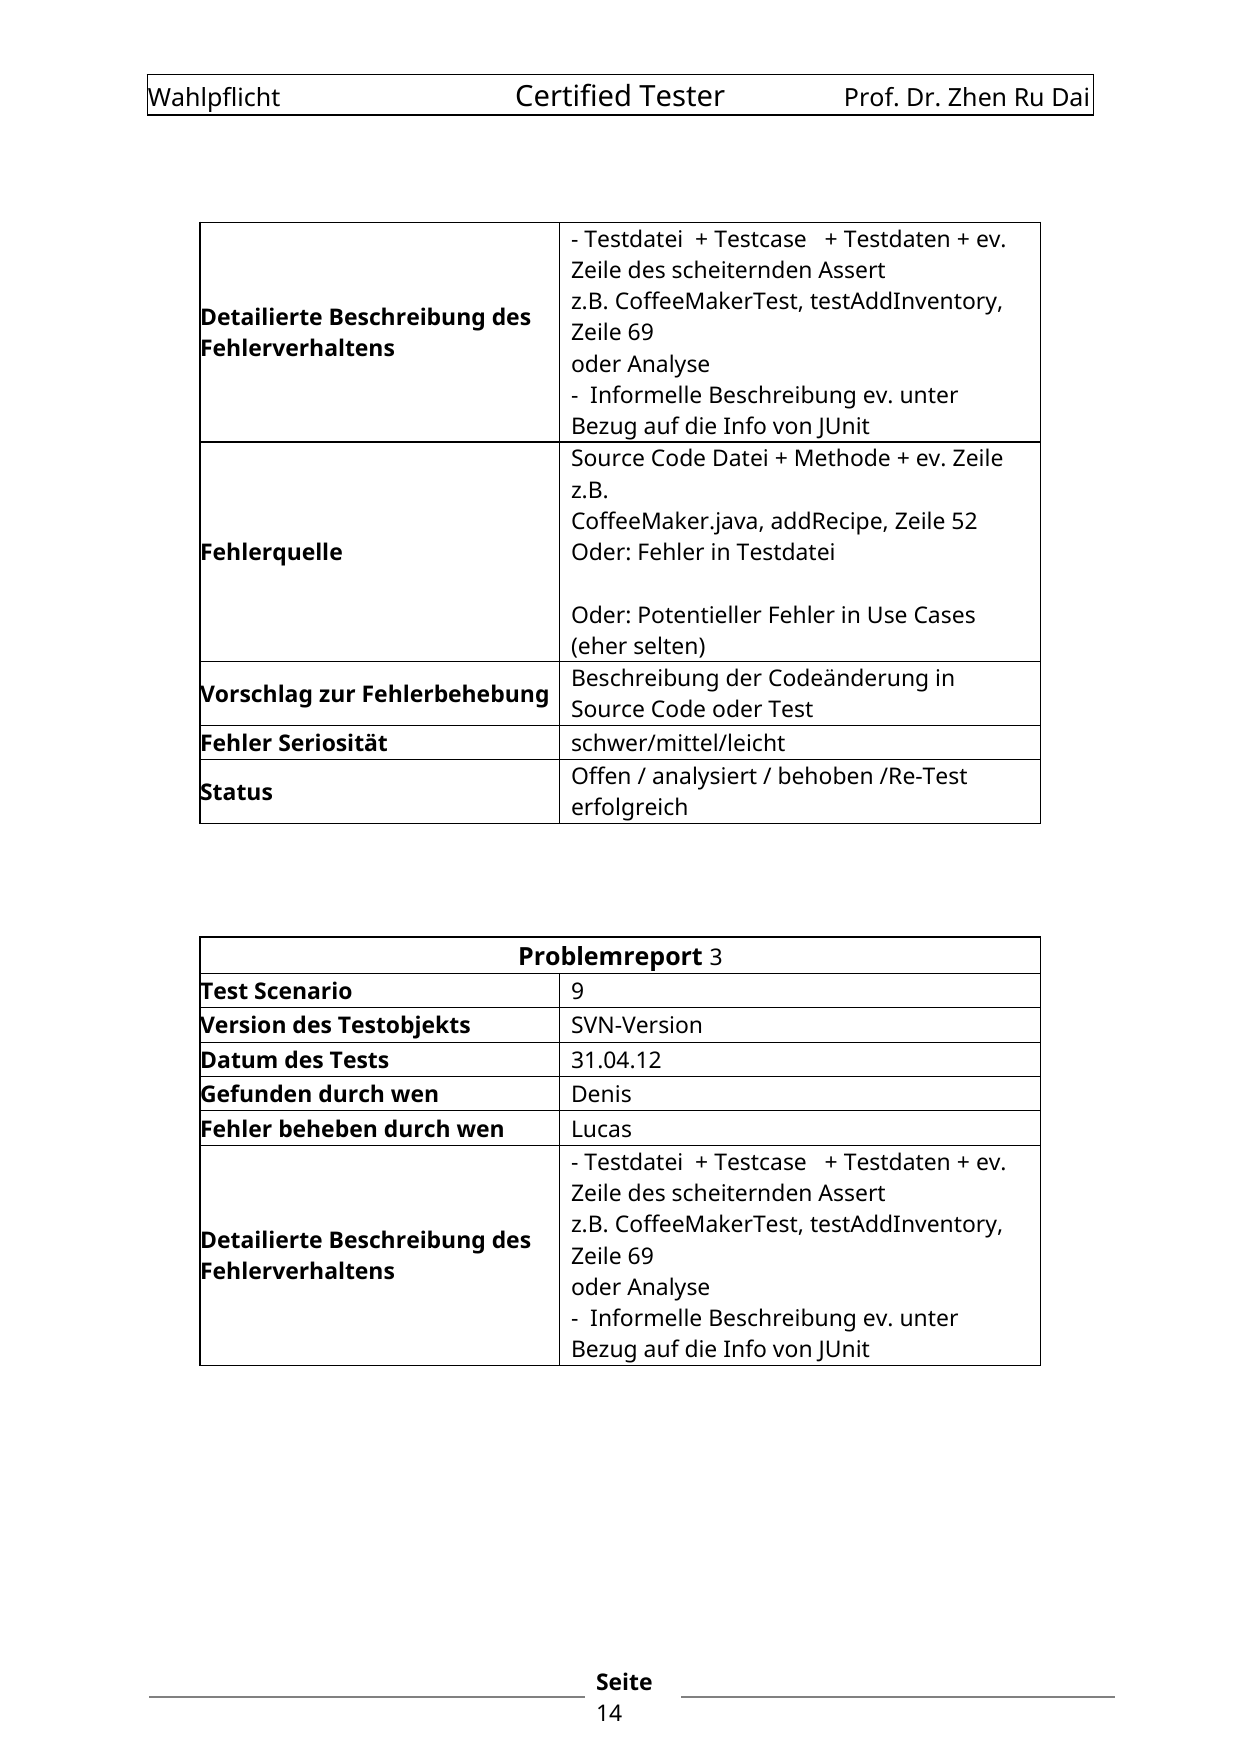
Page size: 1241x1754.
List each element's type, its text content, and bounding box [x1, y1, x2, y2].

table_cell - Testdatei + Testcase + Testdaten + ev. Zeile des scheiternden Assert z.B. CoffeeMakerTest, testAddInventory, Zeile 69 oder Analyse - Informelle Beschreibung ev. unter Bezug auf die Info von JUnit [560, 223, 1040, 441]
table_cell schwer/mittel/leicht [560, 726, 1040, 759]
table_cell Denis [560, 1077, 1040, 1110]
table_cell Beschreibung der Codeänderung in Source Code oder Test [560, 662, 1040, 725]
table_cell SVN-Version [560, 1008, 1040, 1042]
table_cell Fehler beheben durch wen [201, 1111, 559, 1145]
table_cell Detailierte Beschreibung des Fehlerverhaltens [201, 1146, 559, 1364]
table_cell Fehlerquelle [201, 443, 559, 661]
table_cell Gefunden durch wen [201, 1077, 559, 1110]
table_cell Lucas [560, 1111, 1040, 1145]
table_cell Status [201, 760, 559, 823]
table_cell Version des Testobjekts [201, 1008, 559, 1042]
table_cell Datum des Tests [201, 1043, 559, 1076]
table_cell 9 [560, 974, 1040, 1007]
table_cell Offen / analysiert / behoben /Re-Test erfolgreich [560, 760, 1040, 823]
table_cell Vorschlag zur Fehlerbehebung [201, 662, 559, 725]
table_cell Test Scenario [201, 974, 559, 1007]
table_cell - Testdatei + Testcase + Testdaten + ev. Zeile des scheiternden Assert z.B. CoffeeMakerTest, testAddInventory, Zeile 69 oder Analyse - Informelle Beschreibung ev. unter Bezug auf die Info von JUnit [560, 1146, 1040, 1364]
table_cell 31.04.12 [560, 1043, 1040, 1076]
table_cell Source Code Datei + Methode + ev. Zeile z.B. CoffeeMaker.java, addRecipe, Zeile 52 Oder: Fehler in Testdatei Oder: Potentieller Fehler in Use Cases (eher selten) [560, 443, 1040, 661]
table_cell Detailierte Beschreibung des Fehlerverhaltens [201, 223, 559, 441]
table_header Problemreport 3 [201, 938, 1040, 973]
table_cell Fehler Seriosität [201, 726, 559, 759]
